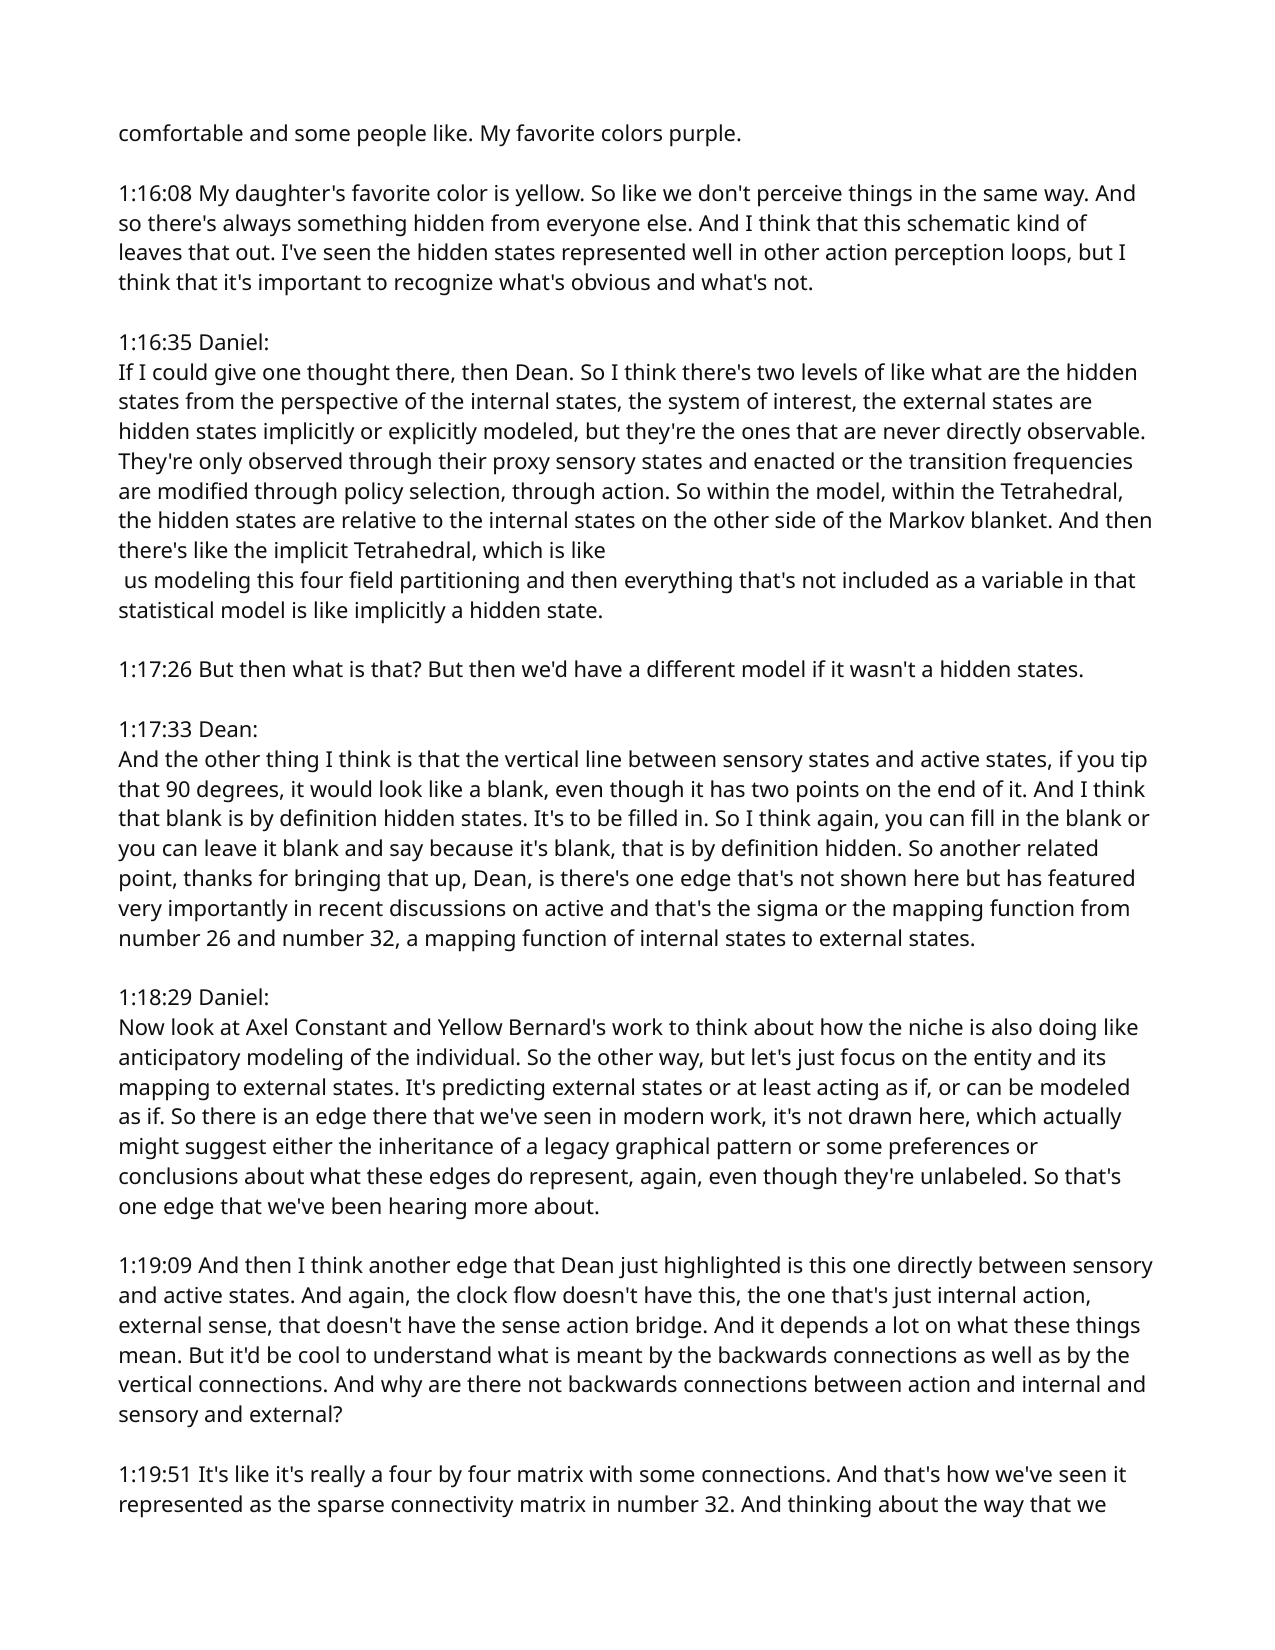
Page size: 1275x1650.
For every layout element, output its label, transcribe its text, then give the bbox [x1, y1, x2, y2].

text us modeling this four field partitioning and then everything that's not included as a variable in that statistical model is like implicitly a hidden state. 1:17:26 But then what is that? But then we'd have a different model if it wasn't a hidden states. 1:17:33 Dean: And the other thing I think is that the vertical line between sensory states and active states, if you tip that 90 degrees, it would look like a blank, even though it has two points on the end of it. And I think that blank is by definition hidden states. It's to be filled in. So I think again, you can fill in the blank or you can leave it blank and say because it's blank, that is by definition hidden. So another related point, thanks for bringing that up, Dean, is there's one edge that's not shown here but has featured very importantly in recent discussions on active and that's the sigma or the mapping function from number 26 and number 32, a mapping function of internal states to external states. 1:18:29 Daniel: Now look at Axel Constant and Yellow Bernard's work to think about how the niche is also doing like anticipatory modeling of the individual. So the other way, but let's just focus on the entity and its mapping to external states. It's predicting external states or at least acting as if, or can be modeled as if. So there is an edge there that we've seen in modern work, it's not drawn here, which actually might suggest either the inheritance of a legacy graphical pattern or some preferences or conclusions about what these edges do represent, again, even though they're unlabeled. So that's one edge that we've been hearing more about. 1:19:09 And then I think another edge that Dean just highlighted is this one directly between sensory and active states. And again, the clock flow doesn't have this, the one that's just internal action, external sense, that doesn't have the sense action bridge. And it depends a lot on what these things mean. But it'd be cool to understand what is meant by the backwards connections as well as by the vertical connections. And why are there not backwards connections between action and internal and sensory and external? 1:19:51 It's like it's really a four by four matrix with some connections. And that's how we've seen it represented as the sparse connectivity matrix in number 32. And thinking about the way that we [118, 565, 1157, 1518]
text comfortable and some people like. My favorite colors purple. 1:16:08 My daughter's favorite color is yellow. So like we don't perceive things in the same way. And so there's always something hidden from everyone else. And I think that this schematic kind of leaves that out. I've seen the hidden states represented well in other action perception loops, but I think that it's important to recognize what's obvious and what's not. 1:16:35 Daniel: If I could give one thought there, then Dean. So I think there's two levels of like what are the hidden states from the perspective of the internal states, the system of interest, the external states are hidden states implicitly or explicitly modeled, but they're the ones that are never directly observable. They're only observed through their proxy sensory states and enacted or the transition frequencies are modified through policy selection, through action. So within the model, within the Tetrahedral, the hidden states are relative to the internal states on the other side of the Markov blanket. And then there's like the implicit Tetrahedral, which is like [118, 118, 1157, 565]
